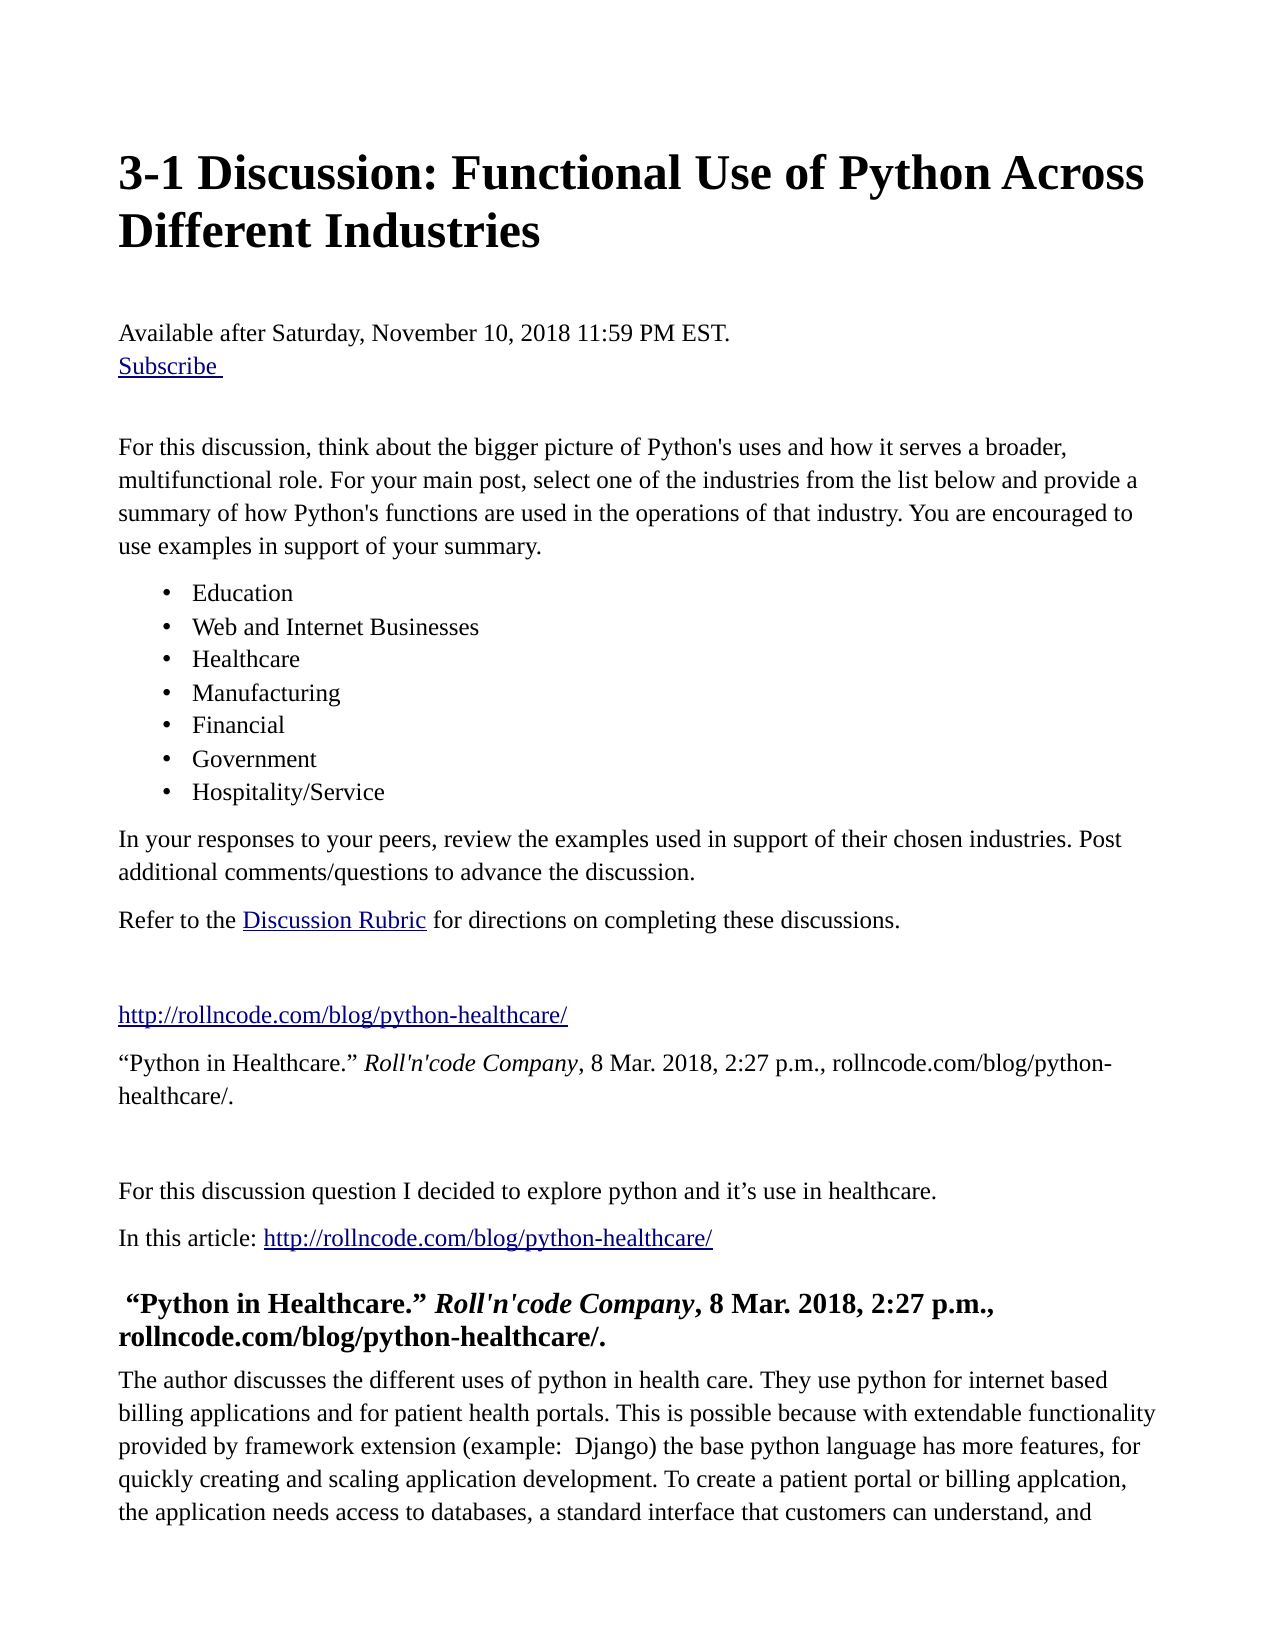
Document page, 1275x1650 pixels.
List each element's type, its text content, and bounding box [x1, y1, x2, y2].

text For this discussion, think about the bigger picture of Python's uses and how it serves a broader, multifunctional role. For your main post, select one of the industries from the list below and provide a summary of how Python's functions are used in the operations of that industry. You are encouraged to use examples in support of your summary. [118, 432, 1157, 560]
list Manufacturing [162, 678, 1157, 706]
text For this discussion question I decided to explore python and it’s use in healthcare. [118, 1176, 1157, 1205]
text In this article: http://rollncode.com/blog/python-healthcare/ [118, 1223, 1157, 1252]
list Web and Internet Businesses [162, 612, 1157, 640]
list Hospitality/Service [162, 777, 1157, 805]
text “Python in Healthcare.” Roll'n'code Company, 8 Mar. 2018, 2:27 p.m., rollncode.com/blog/python-healthcare/. [118, 1048, 1157, 1109]
subtitle 3-1 Discussion: Functional Use of Python Across Different Industries [118, 143, 1157, 258]
text Refer to the Discussion Rubric for directions on completing these discussions. [118, 905, 1157, 934]
list Government [162, 744, 1157, 772]
text In your responses to your peers, review the examples used in support of their chosen industries. Post additional comments/questions to advance the discussion. [118, 824, 1157, 886]
list Financial [162, 711, 1157, 739]
text The author discusses the different uses of python in health care. They use python for internet based billing applications and for patient health portals. This is possible because with extendable functionality provided by framework extension (example: Django) the base python language has more features, for quickly creating and scaling application development. To create a patient portal or billing applcation, the application needs access to databases, a standard interface that customers can understand, and [118, 1365, 1157, 1526]
text Subscribe [118, 351, 1157, 380]
text http://rollncode.com/blog/python-healthcare/ [118, 1000, 1157, 1029]
subtitle “Python in Healthcare.” Roll'n'code Company, 8 Mar. 2018, 2:27 p.m., rollncode.com/blog/python-healthcare/. [118, 1286, 1157, 1353]
list Healthcare [162, 644, 1157, 673]
list Education [162, 578, 1157, 607]
text Available after Saturday, November 10, 2018 11:59 PM EST. [118, 318, 1157, 347]
